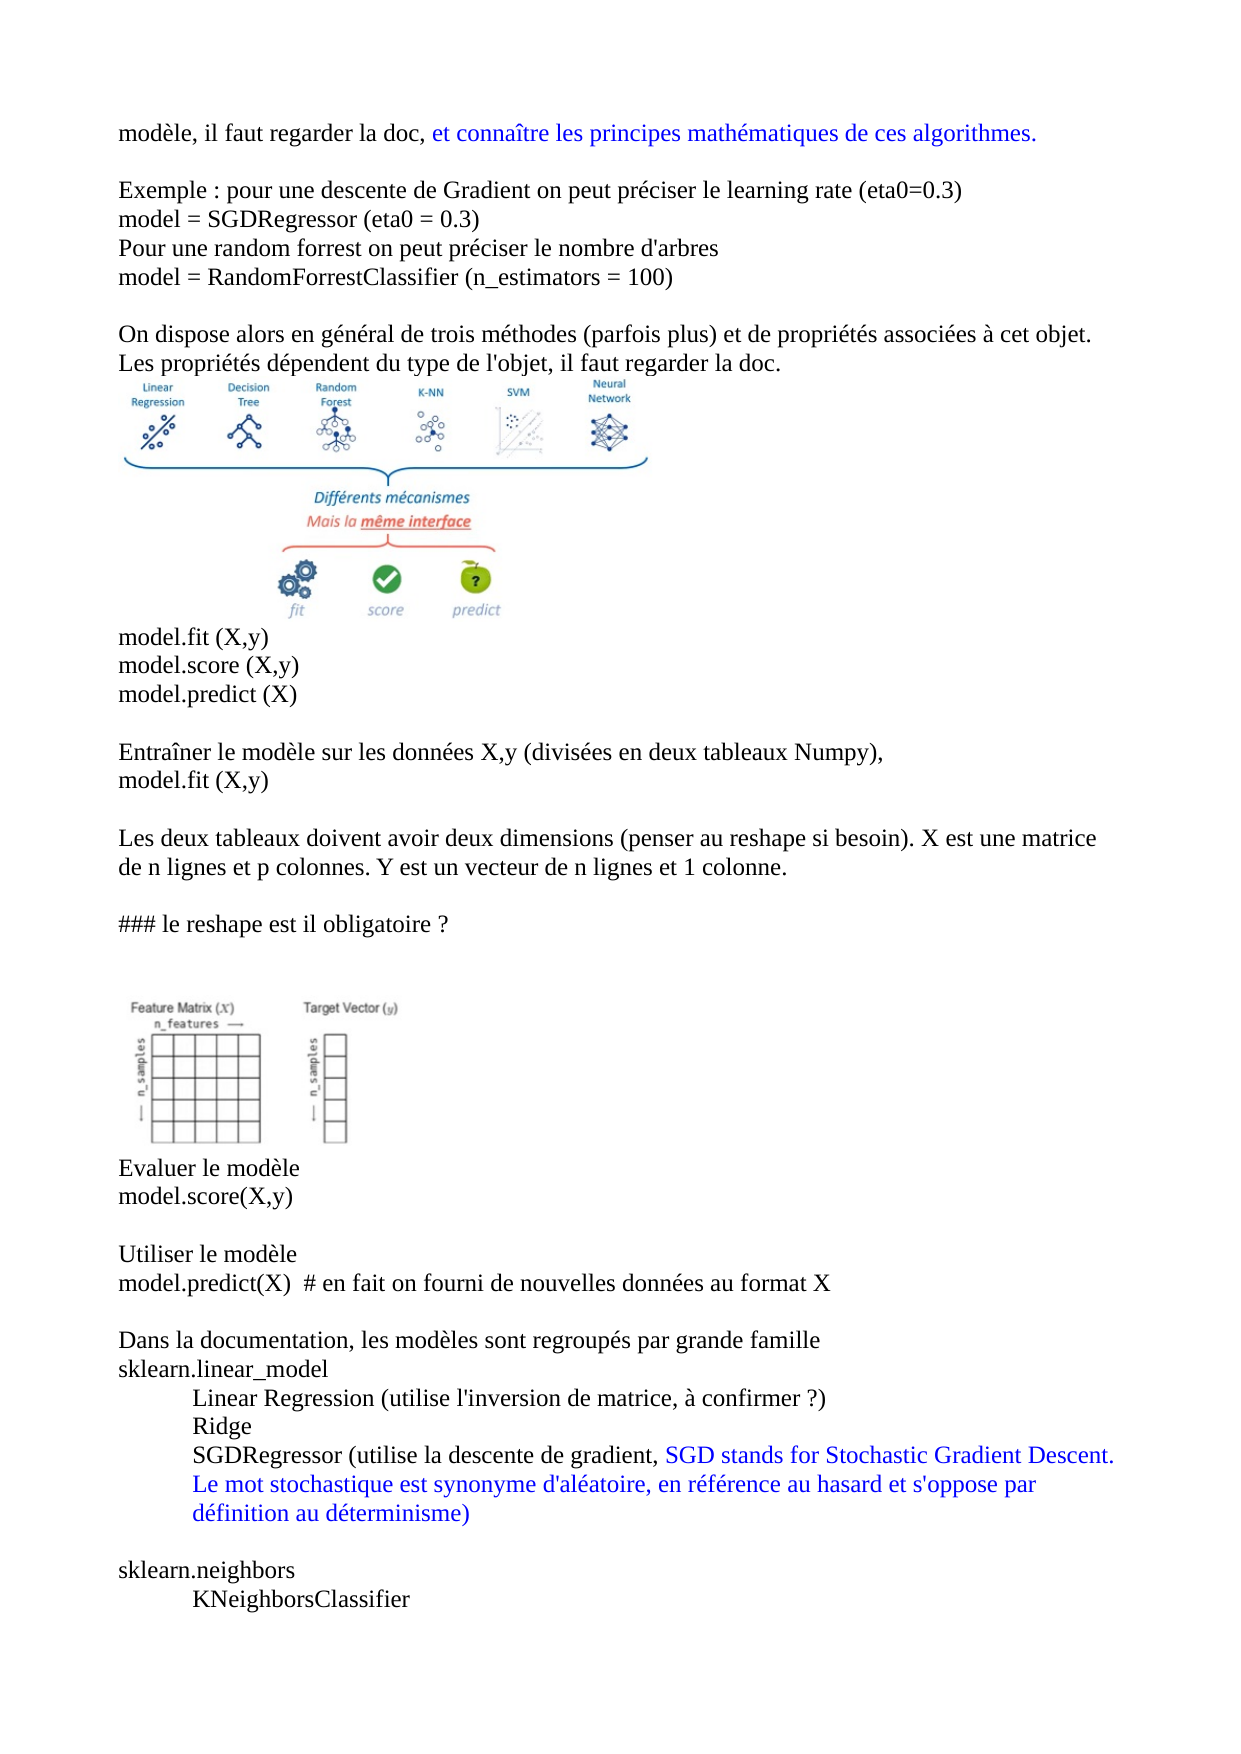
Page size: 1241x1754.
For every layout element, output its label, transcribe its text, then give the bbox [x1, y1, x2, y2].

text sklearn.linear_model [118, 1354, 1122, 1383]
text Utiliser le modèle [118, 1239, 1122, 1268]
text SGDRegressor (utilise la descente de gradient, SGD stands for Stochastic Gradient Descent. Le mot stochastique est synonyme d'aléatoire, en référence au hasard et s'​oppose par définition au déterminisme) [192, 1440, 1122, 1526]
text Evaluer le modèle [118, 1153, 1122, 1181]
text On dispose alors en général de trois méthodes (parfois plus) et de propriétés associées à cet objet. Les propriétés dépendent du type de l'objet, il faut regarder la doc. [118, 319, 1122, 377]
text model = RandomForrestClassifier (n_estimators = 100) [118, 262, 1122, 291]
picture [118, 376, 655, 622]
text Pour une random forrest on peut préciser le nombre d'arbres [118, 233, 1122, 262]
picture [118, 995, 407, 1153]
text model.predict(X) # en fait on fourni de nouvelles données au format X [118, 1268, 1122, 1296]
text model = SGDRegressor (eta0 = 0.3) [118, 204, 1122, 233]
text KNeighborsClassifier [192, 1584, 1122, 1613]
text ### le reshape est il obligatoire ? [118, 909, 1122, 938]
text model.predict (X) [118, 679, 1122, 708]
text model.score (X,y) [118, 650, 1122, 679]
text Dans la documentation, les modèles sont regroupés par grande famille [118, 1325, 1122, 1354]
text Exemple : pour une descente de Gradient on peut préciser le learning rate (eta0=0.3) [118, 176, 1122, 204]
text Les deux tableaux doivent avoir deux dimensions (penser au reshape si besoin). X est une matrice de n lignes et p colonnes. Y est un vecteur de n lignes et 1 colonne. [118, 823, 1122, 880]
text model.fit (X,y) [118, 765, 1122, 794]
text Linear Regression (utilise l'inversion de matrice, à confirmer ?) [192, 1383, 1122, 1411]
text sklearn.neighbors [118, 1555, 1122, 1584]
text model.score(X,y) [118, 1181, 1122, 1210]
text Ridge [192, 1411, 1122, 1440]
text model.fit (X,y) [118, 622, 1122, 650]
text modèle, il faut regarder la doc, et connaître les principes mathématiques de ces algorithmes. [118, 118, 1122, 147]
text Entraîner le modèle sur les données X,y (divisées en deux tableaux Numpy), [118, 737, 1122, 765]
